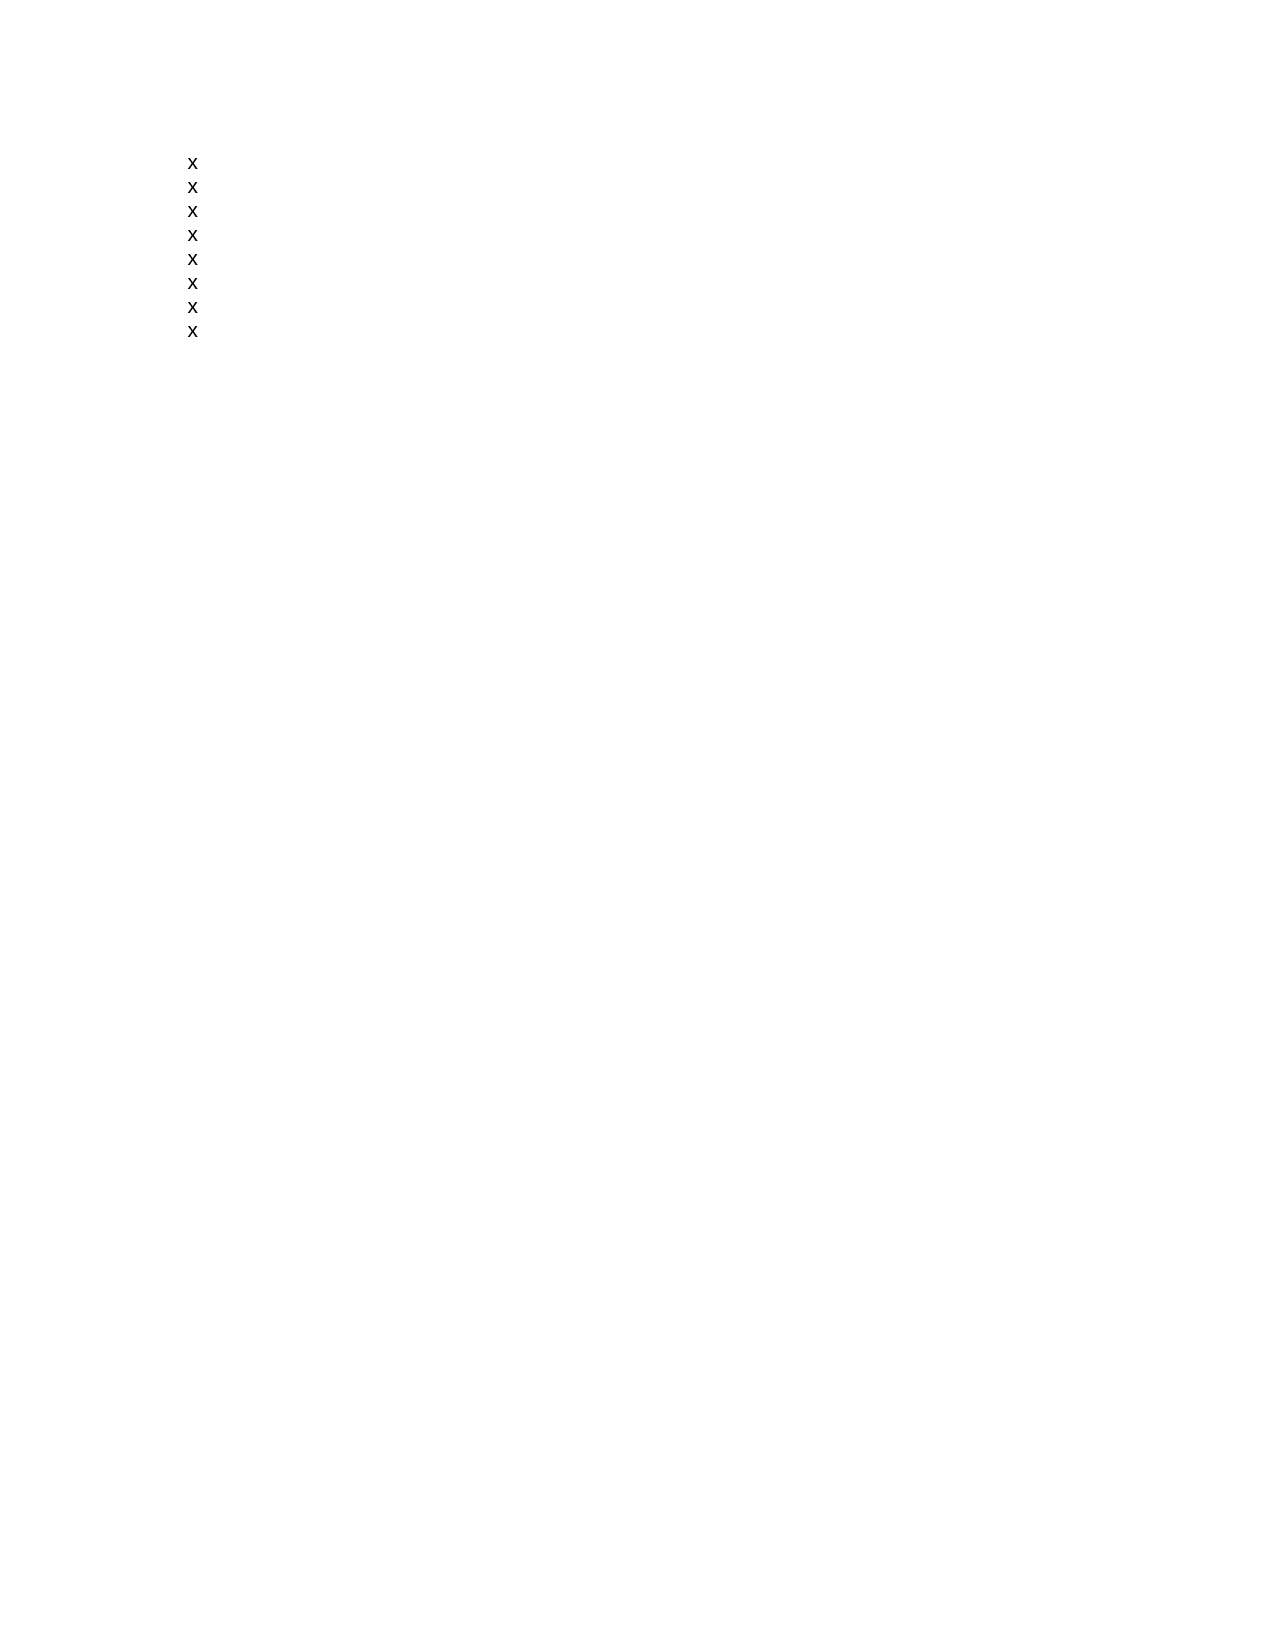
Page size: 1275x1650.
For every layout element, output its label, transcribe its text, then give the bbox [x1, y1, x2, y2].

text x [187, 150, 1087, 174]
text x [187, 246, 1087, 270]
text x [187, 294, 1087, 318]
text x [187, 174, 1087, 198]
text x [187, 198, 1087, 222]
text x [187, 270, 1087, 294]
text x [187, 222, 1087, 246]
text x [187, 318, 1087, 342]
